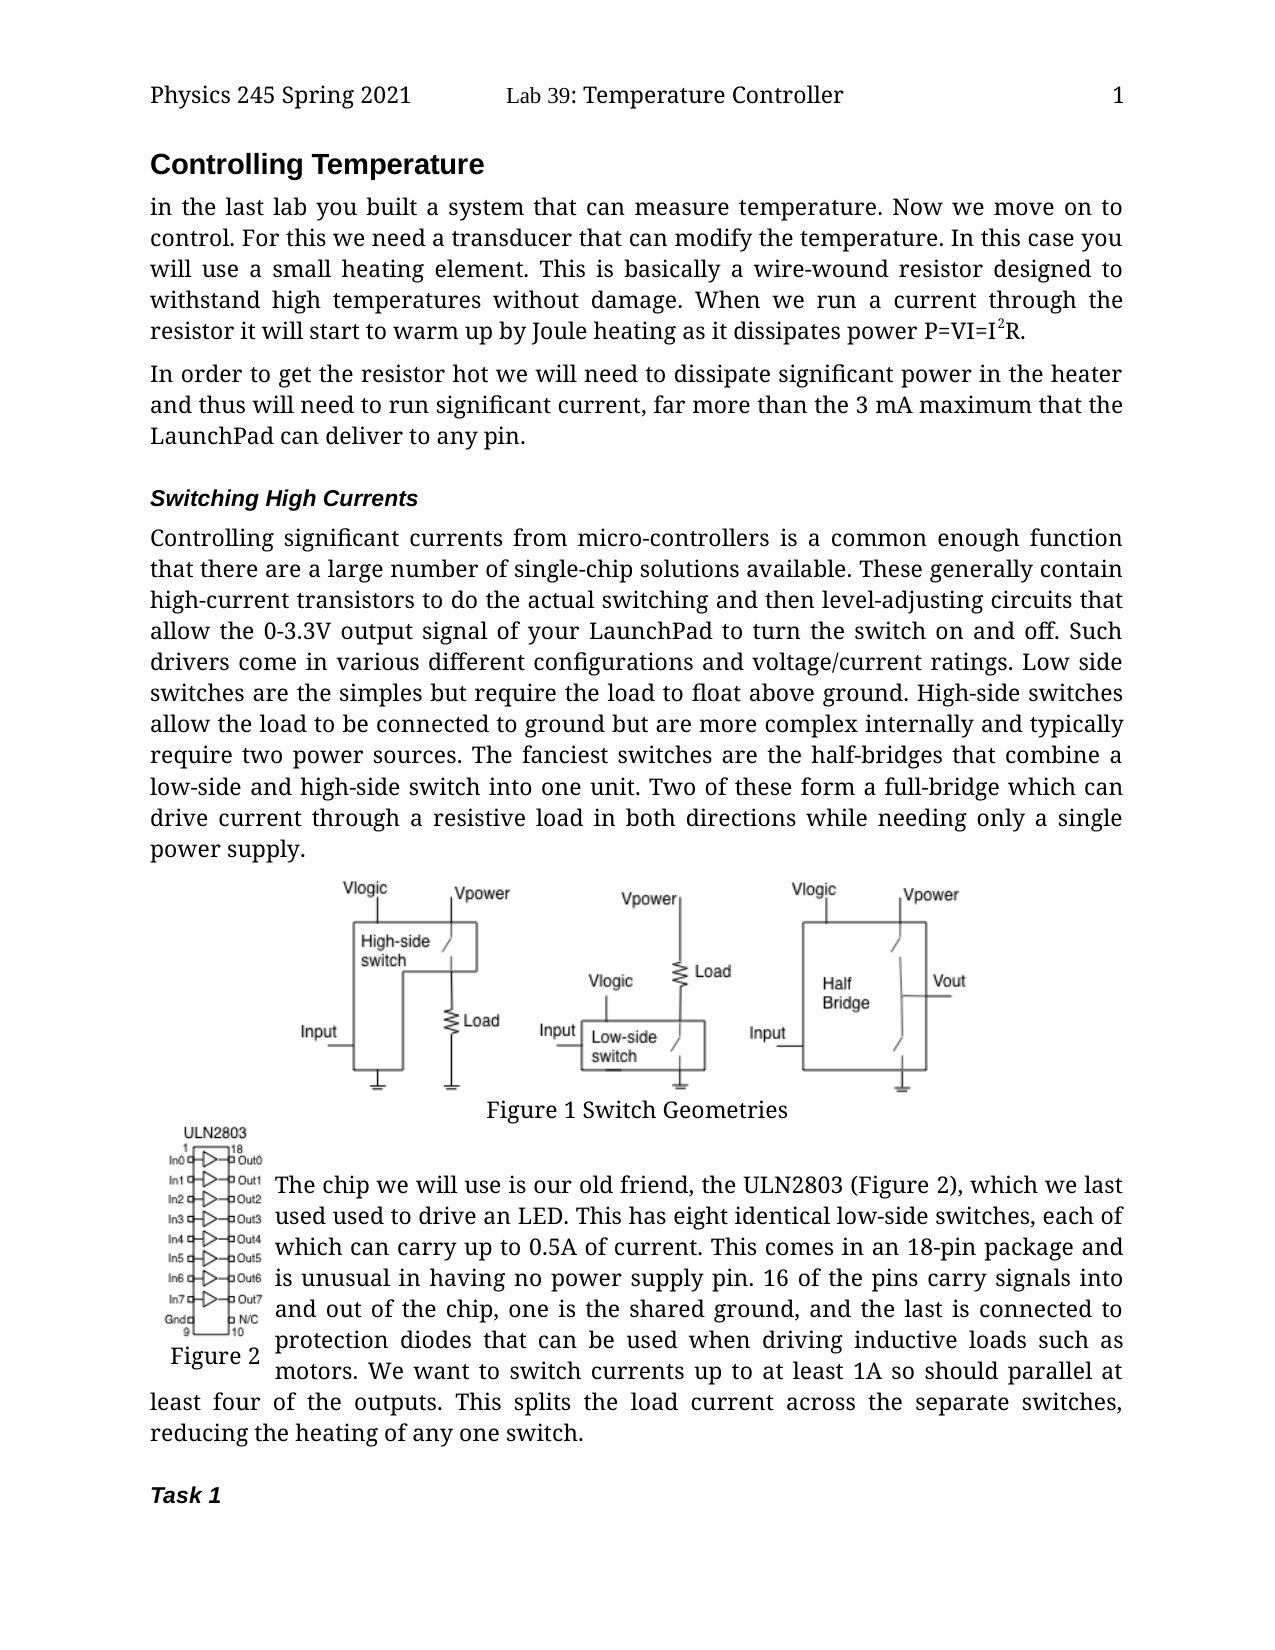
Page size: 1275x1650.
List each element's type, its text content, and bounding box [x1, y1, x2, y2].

text In order to get the resistor hot we will need to dissipate significant power in the heater and thus will need to run significant current, far more than the 3 mA maximum that the LaunchPad can deliver to any pin. [150, 358, 1125, 451]
subtitle Switching High Currents [150, 485, 1125, 512]
subtitle Controlling Temperature [150, 147, 1125, 180]
text in the last lab you built a system that can measure temperature. Now we move on to control. For this we need a transducer that can modify the temperature. In this case you will use a small heating element. This is basically a wire-wound resistor designed to withstand high temperatures without damage. When we run a current through the resistor it will start to warm up by Joule heating as it dissipates power P=VI=I2R. [150, 191, 1125, 346]
subtitle Task 1 [150, 1482, 1125, 1509]
picture [291, 876, 984, 1095]
text Controlling significant currents from micro-controllers is a common enough function that there are a large number of single-chip solutions available. These generally contain high-current transistors to do the actual switching and then level-adjusting circuits that allow the 0-3.3V output signal of your LaunchPad to turn the switch on and off. Such drivers come in various different configurations and voltage/current ratings. Low side switches are the simples but require the load to float above ground. High-side switches allow the load to be connected to ground but are more complex internally and typically require two power sources. The fanciest switches are the half-bridges that combine a low-side and high-side switch into one unit. Two of these form a full-bridge which can drive current through a resistive load in both directions while needing only a single power supply. [150, 522, 1125, 864]
text Figure 2 [156, 1340, 274, 1371]
text Figure 1 Switch Geometries [278, 876, 997, 1125]
text The chip we will use is our old friend, the ULN2803 (Figure 2), which we last used used to drive an LED. This has eight identical low-side switches, each of which can carry up to 0.5A of current. This comes in an 18-pin package and is unusual in having no power supply pin. 16 of the pins carry signals into and out of the chip, one is the shared ground, and the last is connected to protection diodes that can be used when driving inductive loads such as motors. We want to switch currents up to at least 1A so should parallel at least four of the outputs. This splits the load current across the separate switches, reducing the heating of any one switch. [150, 1169, 1125, 1448]
picture [156, 1122, 275, 1340]
